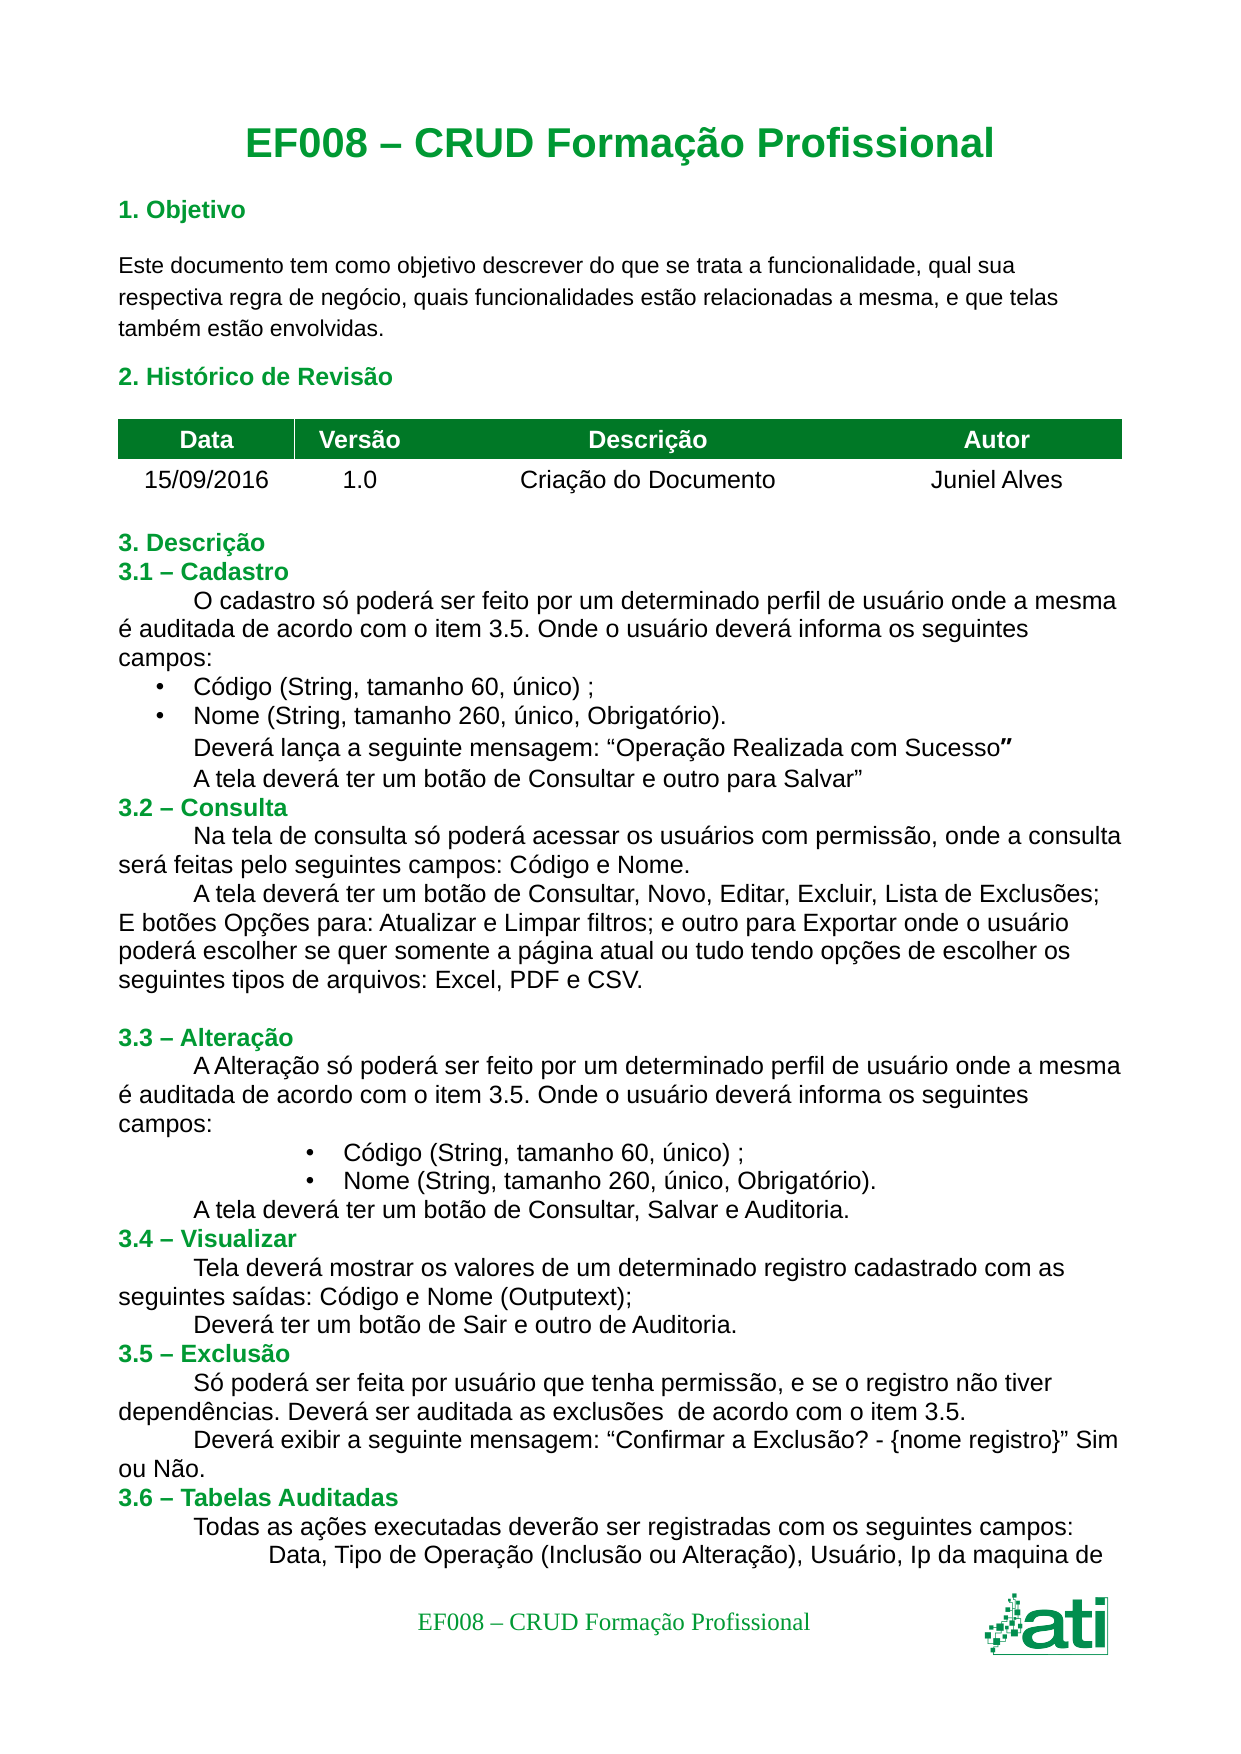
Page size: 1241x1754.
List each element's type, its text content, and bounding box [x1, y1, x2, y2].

text Na tela de consulta só poderá acessar os usuários com permissão, onde a consulta será feitas pelo seguintes campos: Código e Nome. [118, 821, 1122, 879]
text 3.2 – Consulta [118, 792, 1122, 821]
table_header Versão [295, 419, 425, 459]
table_header Autor [871, 419, 1122, 459]
text Deverá exibir a seguinte mensagem: “Confirmar a Exclusão? - {nome registro}” Sim ou Não. [118, 1425, 1122, 1483]
list Código (String, tamanho 60, único) ; [156, 672, 1122, 701]
text Deverá ter um botão de Sair e outro de Auditoria. [118, 1310, 1122, 1339]
text A tela deverá ter um botão de Consultar, Novo, Editar, Excluir, Lista de Exclusões; E botões Opções para: Atualizar e Limpar filtros; e outro para Exportar onde o usuário poderá escolher se quer somente a página atual ou tudo tendo opções de escolher os seguintes tipos de arquivos: Excel, PDF e CSV. [118, 879, 1122, 994]
table_header Data [118, 419, 294, 459]
text Este documento tem como objetivo descrever do que se trata a funcionalidade, qual sua respectiva regra de negócio, quais funcionalidades estão relacionadas a mesma, e que telas também estão envolvidas. [118, 252, 1122, 342]
text Tela deverá mostrar os valores de um determinado registro cadastrado com as seguintes saídas: Código e Nome (Outputext); [118, 1253, 1122, 1310]
text A tela deverá ter um botão de Consultar e outro para Salvar” [118, 764, 1122, 792]
list Código (String, tamanho 60, único) ; [306, 1137, 1122, 1166]
text Deverá lança a seguinte mensagem: “Operação Realizada com Sucesso” [118, 730, 1122, 764]
list Nome (String, tamanho 260, único, Obrigatório). [156, 701, 1122, 730]
text Todas as ações executadas deverão ser registradas com os seguintes campos: [118, 1511, 1122, 1540]
table_cell Juniel Alves [871, 459, 1122, 499]
text 3.1 – Cadastro [118, 557, 1122, 586]
text 3.4 – Visualizar [118, 1224, 1122, 1253]
text A Alteração só poderá ser feito por um determinado perfil de usuário onde a mesma é auditada de acordo com o item 3.5. Onde o usuário deverá informa os seguintes campos: [118, 1051, 1122, 1137]
text 2. Histórico de Revisão [118, 362, 1122, 390]
table_cell 1.0 [295, 459, 425, 499]
table_cell 15/09/2016 [118, 459, 294, 499]
table_cell Criação do Documento [425, 459, 871, 499]
text EF008 – CRUD Formação Profissional [118, 118, 1122, 166]
text 3.5 – Exclusão [118, 1339, 1122, 1368]
text 3.6 – Tabelas Auditadas [118, 1483, 1122, 1511]
text 3. Descrição [118, 528, 1122, 557]
text 3.3 – Alteração [118, 1022, 1122, 1051]
text O cadastro só poderá ser feito por um determinado perfil de usuário onde a mesma é auditada de acordo com o item 3.5. Onde o usuário deverá informa os seguintes campos: [118, 586, 1122, 672]
text Data, Tipo de Operação (Inclusão ou Alteração), Usuário, Ip da maquina de [118, 1540, 1122, 1569]
text A tela deverá ter um botão de Consultar, Salvar e Auditoria. [118, 1195, 1122, 1224]
text Só poderá ser feita por usuário que tenha permissão, e se o registro não tiver dependências. Deverá ser auditada as exclusões de acordo com o item 3.5. [118, 1368, 1122, 1425]
list Nome (String, tamanho 260, único, Obrigatório). [306, 1166, 1122, 1195]
text 1. Objetivo [118, 195, 1122, 223]
picture [980, 1589, 1113, 1660]
table_header Descrição [425, 419, 871, 459]
